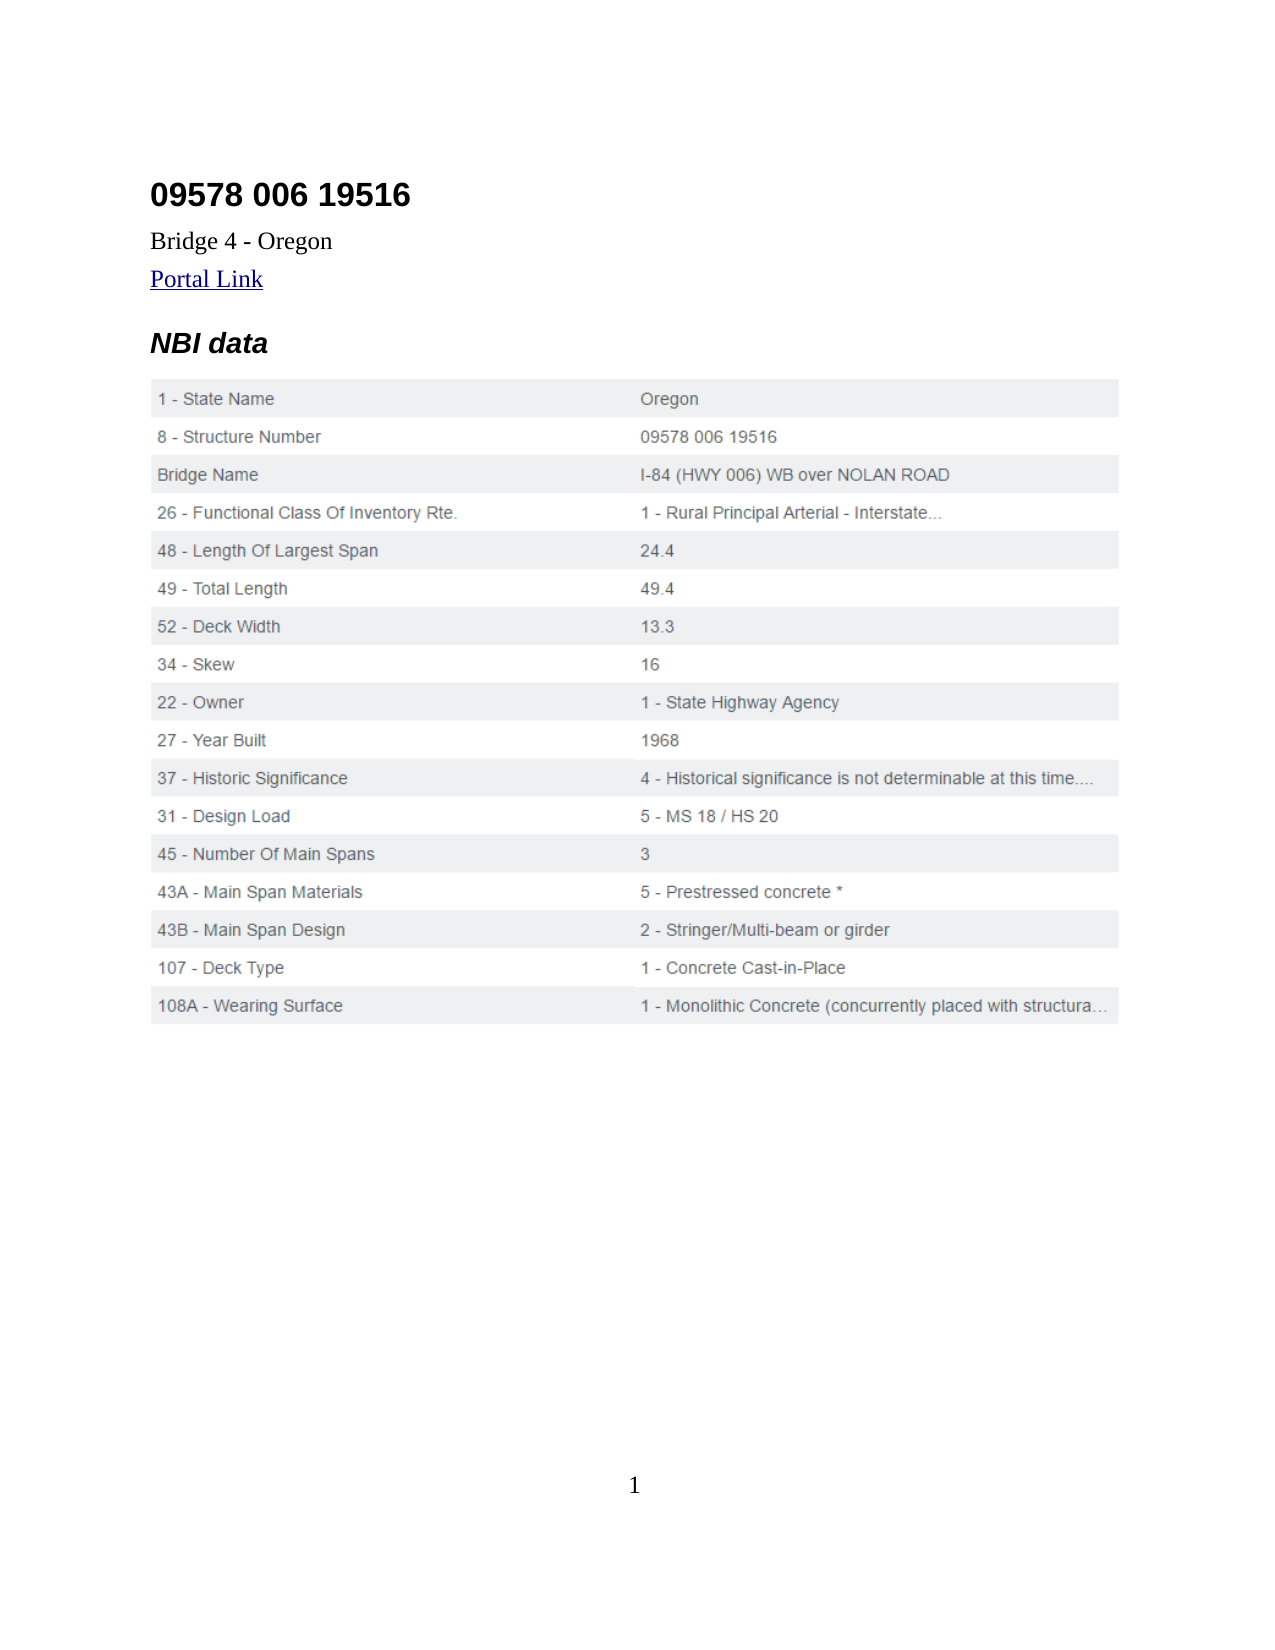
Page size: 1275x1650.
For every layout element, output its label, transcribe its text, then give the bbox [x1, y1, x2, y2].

subtitle 09578 006 19516 [150, 175, 1125, 214]
picture [150, 372, 1125, 1029]
subtitle NBI data [150, 327, 1125, 360]
text Portal Link [150, 264, 1125, 293]
text Bridge 4 - Oregon [150, 226, 1125, 255]
